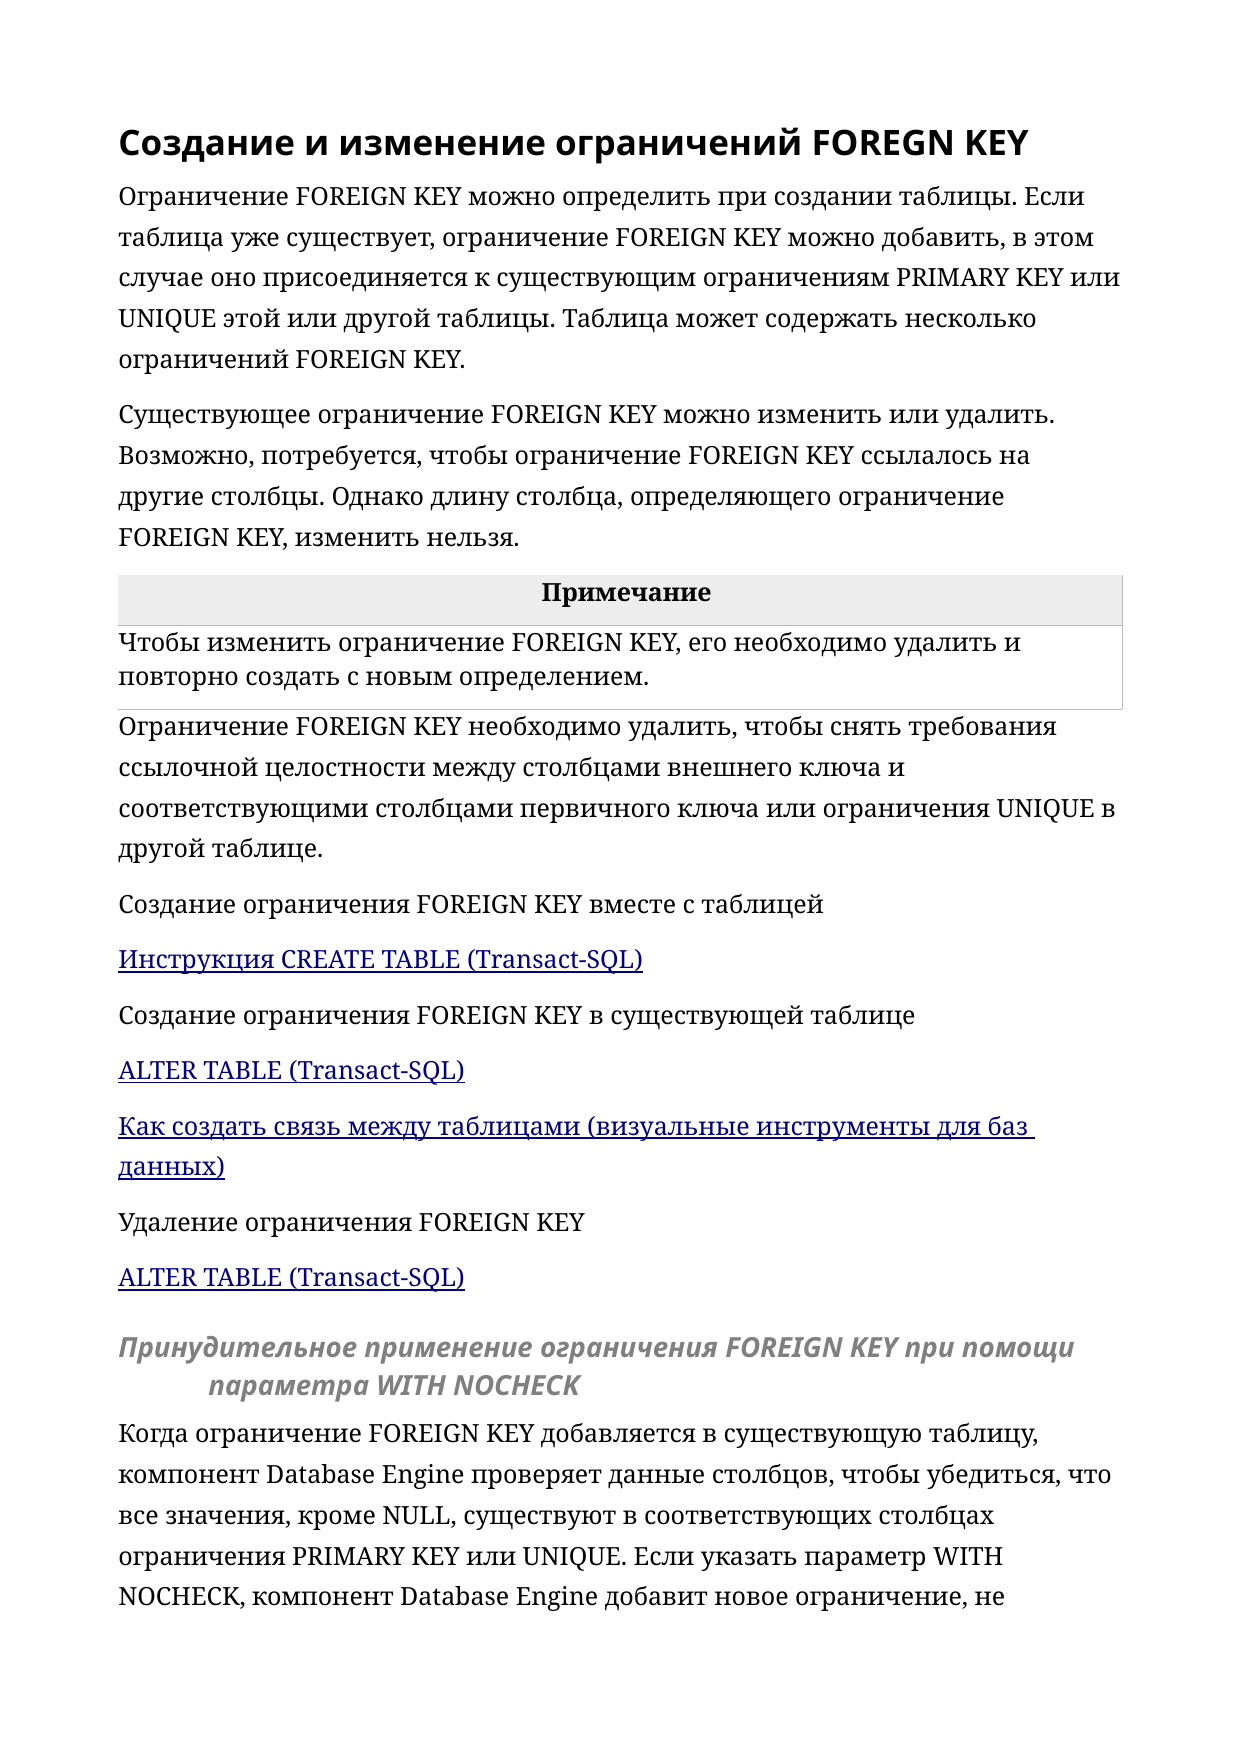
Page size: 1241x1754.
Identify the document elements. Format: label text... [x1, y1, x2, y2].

subtitle Принудительное применение ограничения FOREIGN KEY при помощи параметра WITH NOCHECK [118, 1328, 1122, 1403]
text Как создать связь между таблицами (визуальные инструменты для баз данных) [118, 1108, 1122, 1183]
text Когда ограничение FOREIGN KEY добавляется в существующую таблицу, компонент Database Engine проверяет данные столбцов, чтобы убедиться, что все значения, кроме NULL, существуют в соответствующих столбцах ограничения PRIMARY KEY или UNIQUE. Если указать параметр WITH NOCHECK, компонент Database Engine добавит новое ограничение, не [118, 1416, 1122, 1613]
text Ограничение FOREIGN KEY можно определить при создании таблицы. Если таблица уже существует, ограничение FOREIGN KEY можно добавить, в этом случае оно присоединяется к существующим ограничениям PRIMARY KEY или UNIQUE этой или другой таблицы. Таблица может содержать несколько ограничений FOREIGN KEY. [118, 178, 1122, 376]
table_header Примечание [118, 575, 1122, 625]
subtitle Создание и изменение ограничений FOREGN KEY [118, 118, 1122, 166]
text ALTER TABLE (Transact-SQL) [118, 1053, 1122, 1087]
text Инструкция CREATE TABLE (Transact-SQL) [118, 942, 1122, 976]
table_cell Чтобы изменить ограничение FOREIGN KEY, его необходимо удалить и повторно создать с новым определением. [118, 626, 1122, 708]
text Создание ограничения FOREIGN KEY в существующей таблице [118, 997, 1122, 1031]
picture [516, 580, 542, 602]
text Удаление ограничения FOREIGN KEY [118, 1204, 1122, 1238]
text Ограничение FOREIGN KEY необходимо удалить, чтобы снять требования ссылочной целостности между столбцами внешнего ключа и соответствующими столбцами первичного ключа или ограничения UNIQUE в другой таблице. [118, 710, 1122, 865]
text ALTER TABLE (Transact-SQL) [118, 1260, 1122, 1294]
text Создание ограничения FOREIGN KEY вместе с таблицей [118, 887, 1122, 921]
text Существующее ограничение FOREIGN KEY можно изменить или удалить. Возможно, потребуется, чтобы ограничение FOREIGN KEY ссылалось на другие столбцы. Однако длину столбца, определяющего ограничение FOREIGN KEY, изменить нельзя. [118, 397, 1122, 554]
